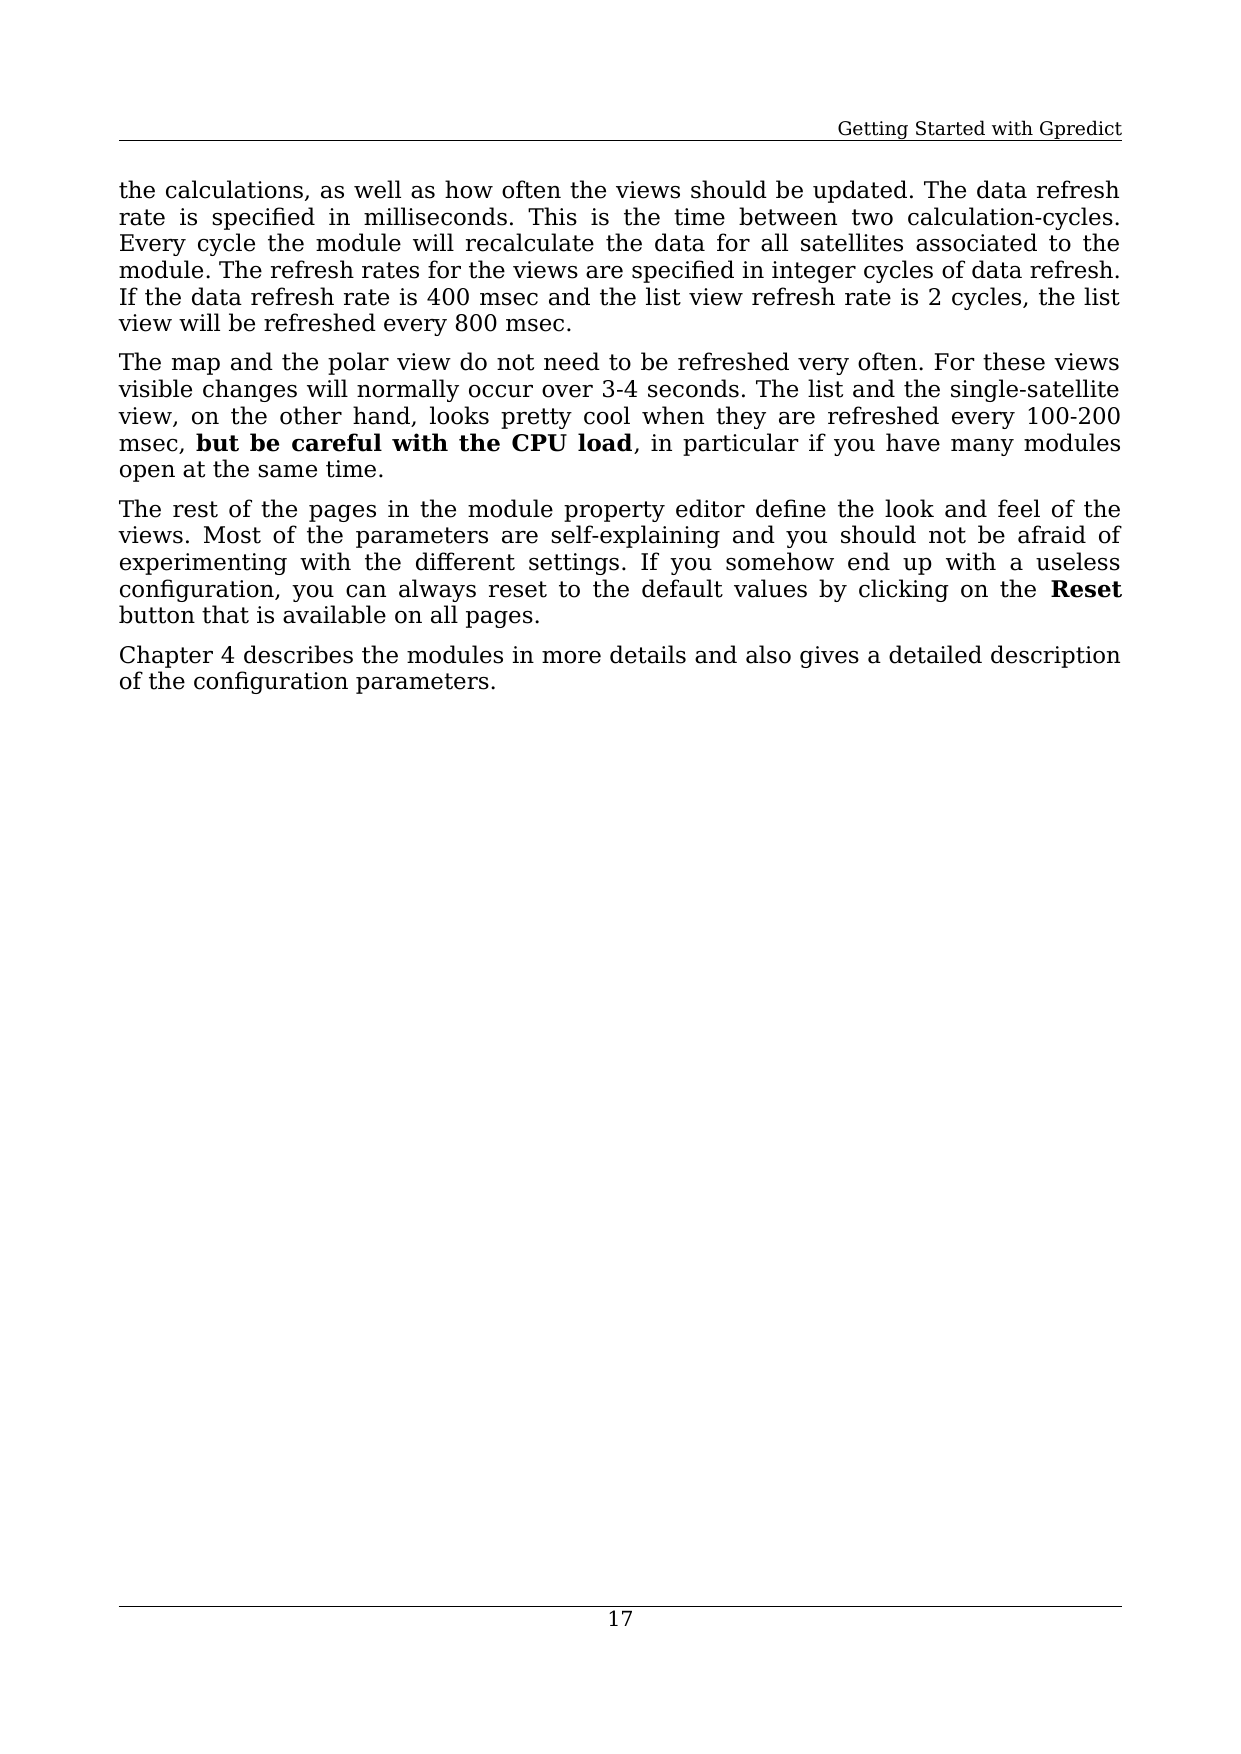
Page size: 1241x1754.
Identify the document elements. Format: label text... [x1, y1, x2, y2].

text the calculations, as well as how often the views should be updated. The data refresh rate is specified in milliseconds. This is the time between two calculation-cycles. Every cycle the module will recalculate the data for all satellites associated to the module. The refresh rates for the views are specified in integer cycles of data refresh. If the data refresh rate is 400 msec and the list view refresh rate is 2 cycles, the list view will be refreshed every 800 msec. [118, 177, 1122, 337]
text The map and the polar view do not need to be refreshed very often. For these views visible changes will normally occur over 3-4 seconds. The list and the single-satellite view, on the other hand, looks pretty cool when they are refreshed every 100-200 msec, but be careful with the CPU load, in particular if you have many modules open at the same time. [118, 349, 1122, 483]
text The rest of the pages in the module property editor define the look and feel of the views. Most of the parameters are self-explaining and you should not be afraid of experimenting with the different settings. If you somehow end up with a useless configuration, you can always reset to the default values by clicking on the Reset button that is available on all pages. [118, 496, 1122, 629]
text Chapter 4 describes the modules in more details and also gives a detailed description of the configuration parameters. [118, 642, 1122, 695]
